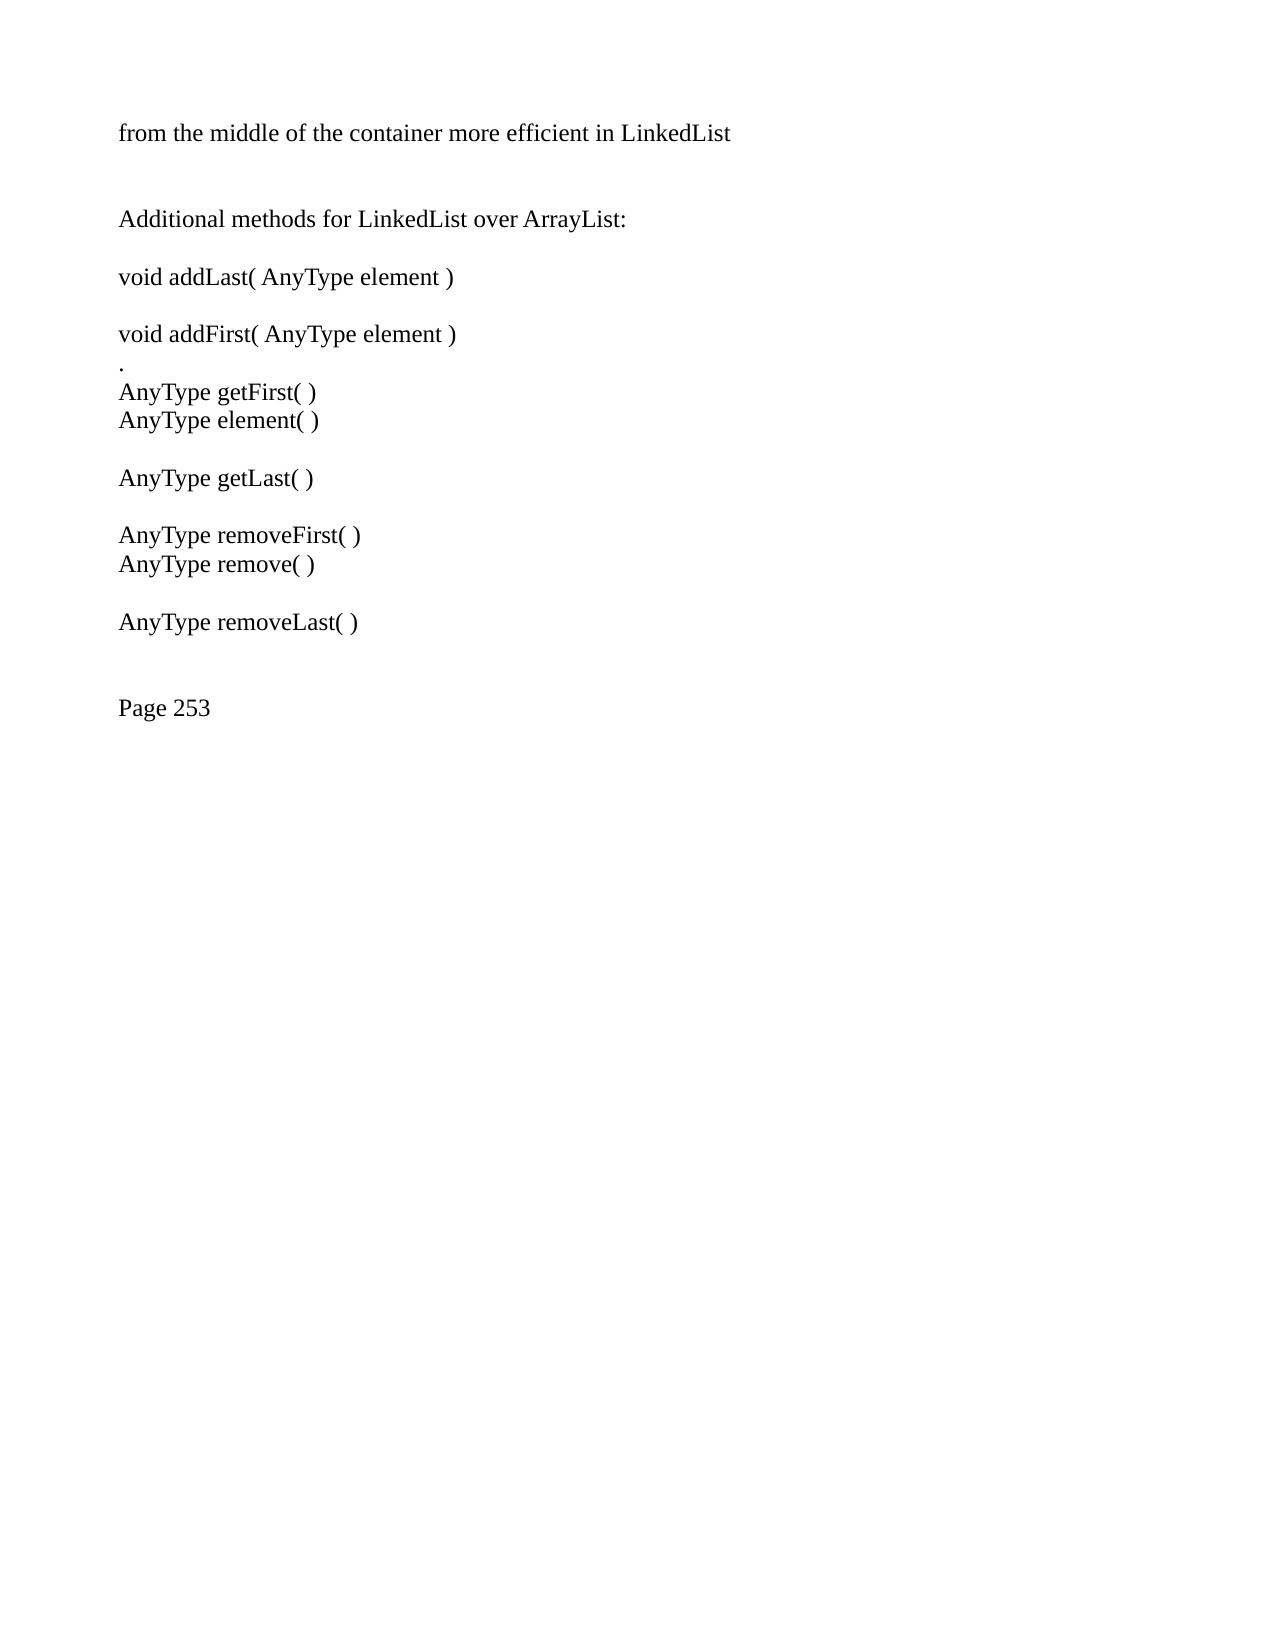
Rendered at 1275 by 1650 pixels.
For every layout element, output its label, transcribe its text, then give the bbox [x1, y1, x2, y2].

text AnyType removeLast( ) [118, 607, 1157, 636]
text void addLast( AnyType element ) [118, 262, 1157, 291]
text AnyType getLast( ) [118, 463, 1157, 492]
text AnyType removeFirst( ) [118, 521, 1157, 549]
text AnyType element( ) [118, 406, 1157, 434]
text . [118, 348, 1157, 377]
text void addFirst( AnyType element ) [118, 319, 1157, 348]
text Additional methods for LinkedList over ArrayList: [118, 204, 1157, 233]
text AnyType remove( ) [118, 549, 1157, 578]
text AnyType getFirst( ) [118, 377, 1157, 406]
text Page 253 [118, 693, 1157, 722]
text from the middle of the container more efficient in LinkedList [118, 118, 1157, 147]
